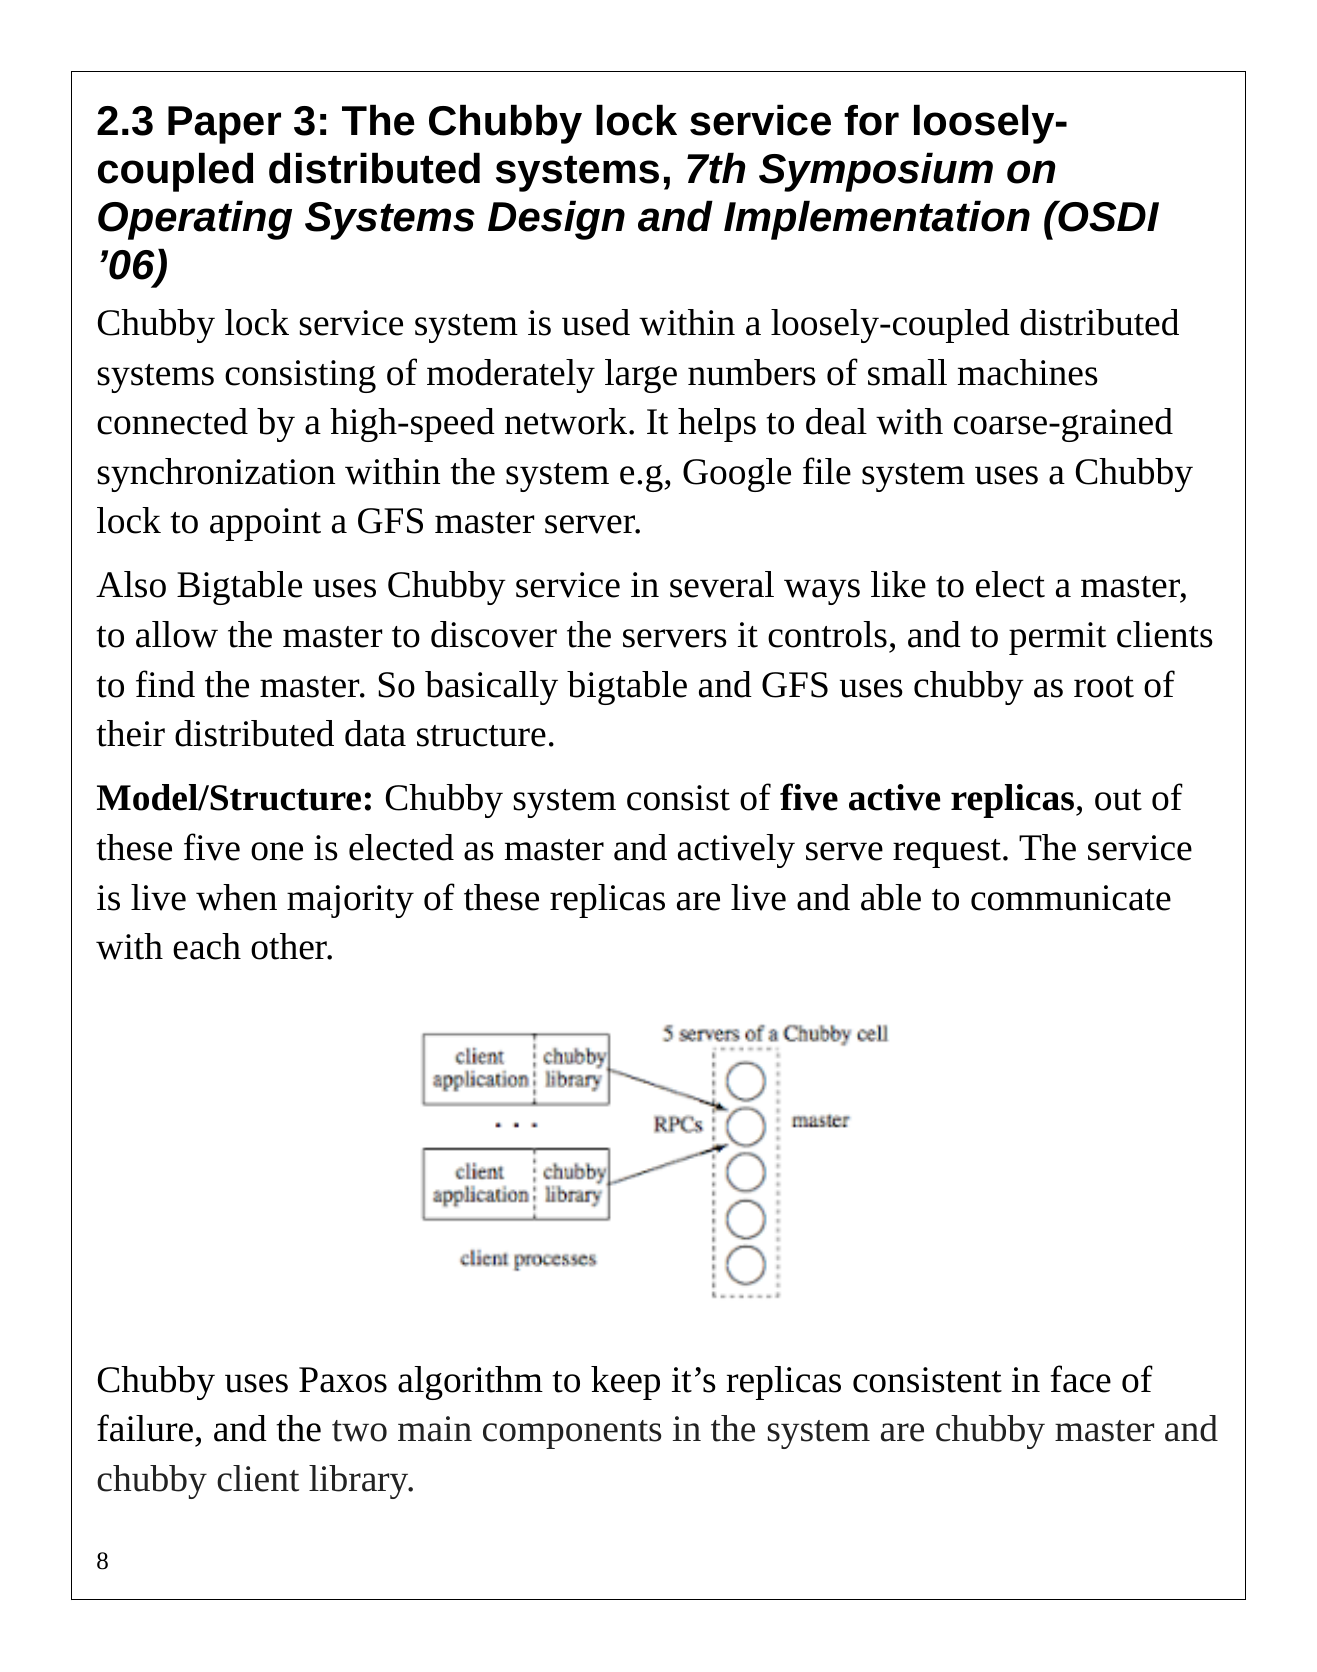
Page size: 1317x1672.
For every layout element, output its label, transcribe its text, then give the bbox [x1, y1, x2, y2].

subtitle 2.3 Paper 3: The Chubby lock service for loosely-coupled distributed systems, 7th Symposium on Operating Systems Design and Implementation (OSDI ’06) [96, 96, 1221, 288]
text Chubby lock service system is used within a loosely-coupled distributed systems consisting of moderately large numbers of small machines connected by a high-speed network. It helps to deal with coarse-grained synchronization within the system e.g, Google file system uses a Chubby lock to appoint a GFS master server. [96, 300, 1221, 542]
text Also Bigtable uses Chubby service in several ways like to elect a master, to allow the master to discover the servers it controls, and to permit clients to find the master. So basically bigtable and GFS uses chubby as root of their distributed data structure. [96, 563, 1221, 755]
picture [361, 988, 925, 1313]
text Model/Structure: Chubby system consist of five active replicas, out of these five one is elected as master and actively serve request. The service is live when majority of these replicas are live and able to communicate with each other. [96, 776, 1221, 968]
text Chubby uses Paxos algorithm to keep it’s replicas consistent in face of failure, and the two main components in the system are chubby master and chubby client library. [96, 1357, 1221, 1499]
